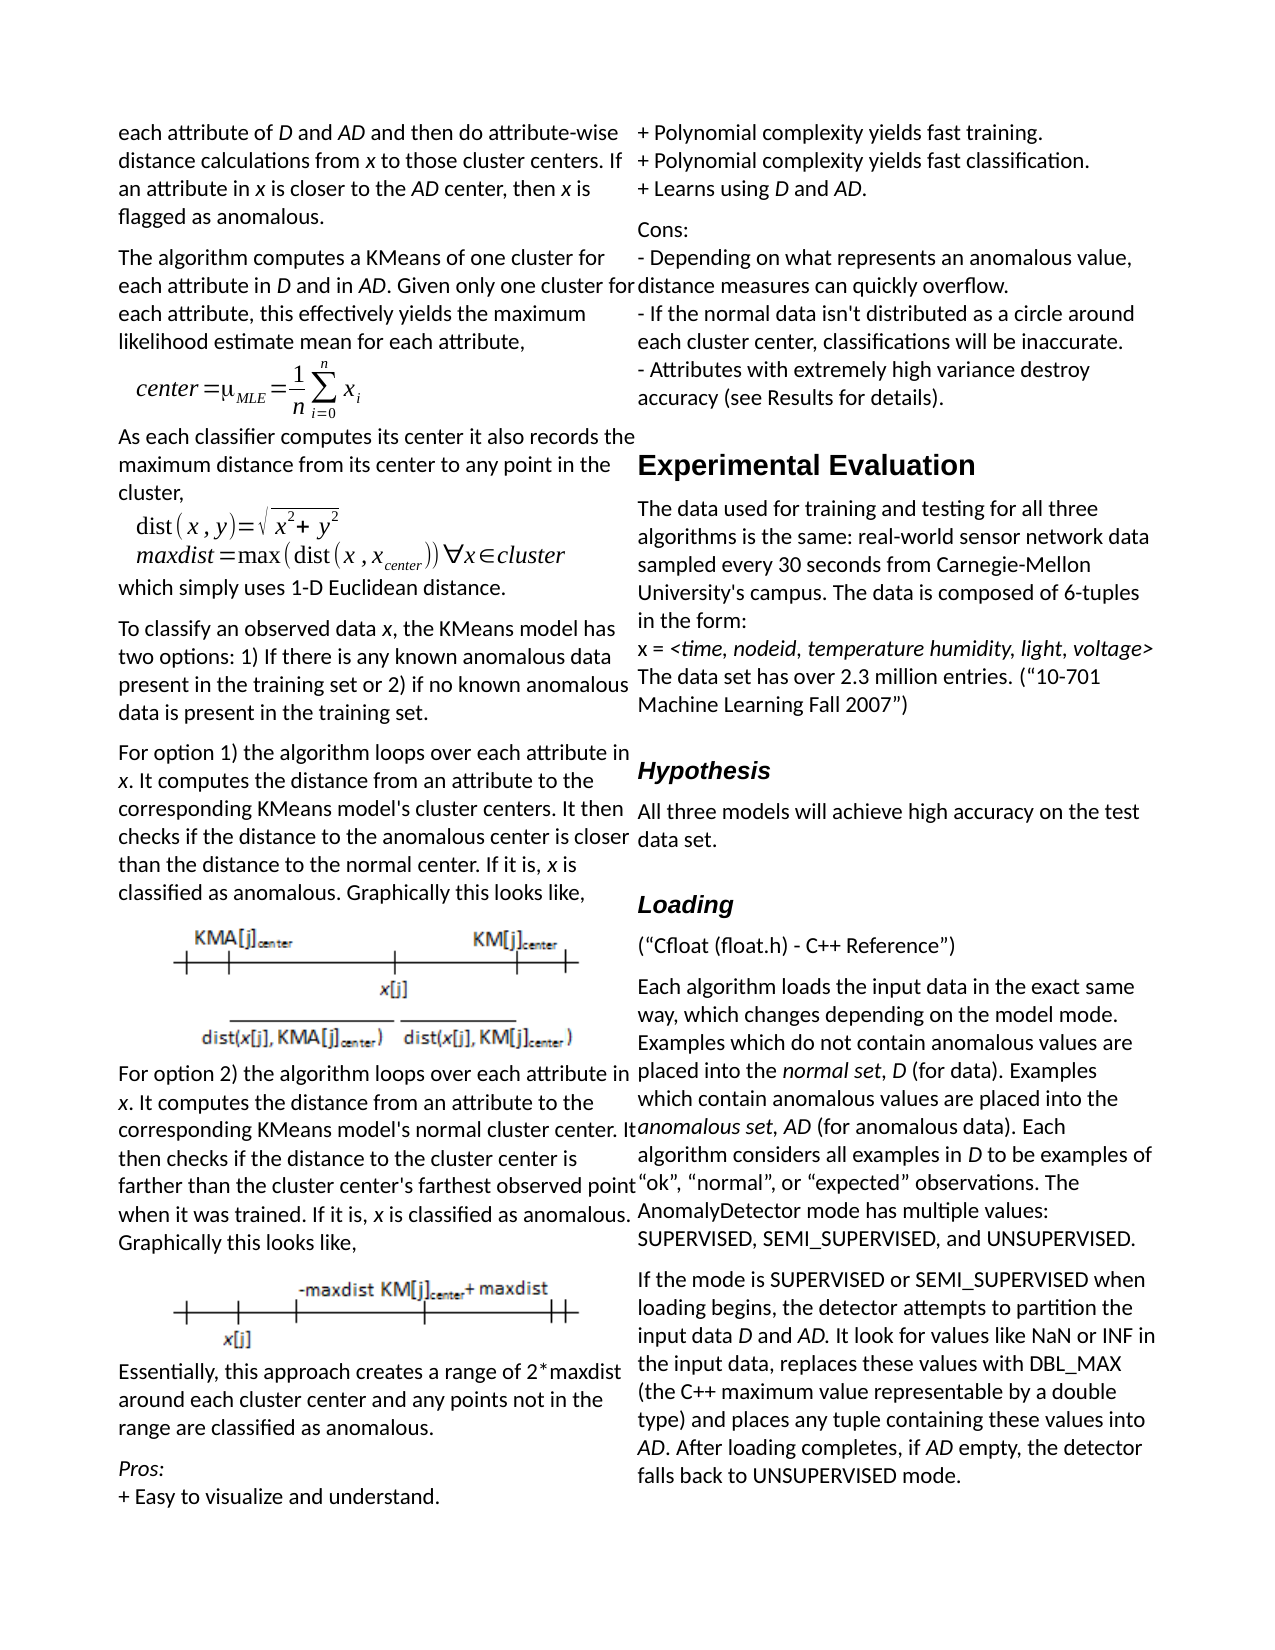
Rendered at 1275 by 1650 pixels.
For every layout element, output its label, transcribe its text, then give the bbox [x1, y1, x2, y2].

subtitle Loading [637, 891, 1157, 919]
text (“Cfloat (float.h) - C++ Reference”) [637, 932, 1157, 960]
subtitle Hypothesis [637, 756, 1157, 784]
text + Polynomial complexity yields fast training. + Polynomial complexity yields fast classification. + Learns using D and AD. [637, 118, 1157, 202]
picture [169, 919, 587, 1060]
text If the mode is SUPERVISED or SEMI_SUPERVISED when loading begins, the detector attempts to partition the input data D and AD. It look for values like NaN or INF in the input data, replaces these values with DBL_MAX (the C++ maximum value representable by a double type) and places any tuple containing these values into AD. After loading completes, if AD empty, the detector falls back to UNSUPERVISED mode. [637, 1265, 1157, 1489]
subtitle Experimental Evaluation [637, 448, 1157, 482]
text To classify an observed data x, the KMeans model has two options: 1) If there is any known anomalous data present in the training set or 2) if no known anomalous data is present in the training set. [118, 614, 637, 726]
text each attribute of D and AD and then do attribute-wise distance calculations from x to those cluster centers. If an attribute in x is closer to the AD center, then x is flagged as anomalous. [118, 118, 637, 230]
text All three models will achieve high accuracy on the test data set. [637, 797, 1157, 853]
text Cons: - Depending on what represents an anomalous value, distance measures can quickly overflow. - If the normal data isn't distributed as a circle around each cluster center, classifications will be inaccurate. - Attributes with extremely high variance destroy accuracy (see Results for details). [637, 215, 1157, 411]
text For option 2) the algorithm loops over each attribute in x. It computes the distance from an attribute to the corresponding KMeans model's normal cluster center. It then checks if the distance to the cluster center is farther than the cluster center's farthest observed point when it was trained. If it is, x is classified as anomalous. Graphically this looks like, [118, 919, 637, 1256]
text Pros: + Easy to visualize and understand. [118, 1454, 637, 1510]
picture [169, 1268, 587, 1358]
text For option 1) the algorithm loops over each attribute in x. It computes the distance from an attribute to the corresponding KMeans model's cluster centers. It then checks if the distance to the anomalous center is closer than the distance to the normal center. If it is, x is classified as anomalous. Graphically this looks like, [118, 738, 637, 907]
text The data used for training and testing for all three algorithms is the same: real-world sensor network data sampled every 30 seconds from Carnegie-Mellon University's campus. The data is composed of 6-tuples in the form: x = <time, nodeid, temperature humidity, light, voltage> The data set has over 2.3 million entries. (“10-701 Machine Learning Fall 2007”) [637, 494, 1157, 718]
text The algorithm computes a KMeans of one cluster for each attribute in D and in AD. Given only one cluster for each attribute, this effectively yields the maximum likelihood estimate mean for each attribute, As each classifier computes its center it also records the maximum distance from its center to any point in the cluster, which simply uses 1-D Euclidean distance. [118, 243, 637, 601]
text Essentially, this approach creates a range of 2*maxdist around each cluster center and any points not in the range are classified as anomalous. [118, 1268, 637, 1441]
text Each algorithm loads the input data in the exact same way, which changes depending on the model mode. Examples which do not contain anomalous values are placed into the normal set, D (for data). Examples which contain anomalous values are placed into the anomalous set, AD (for anomalous data). Each algorithm considers all examples in D to be examples of “ok”, “normal”, or “expected” observations. The AnomalyDetector mode has multiple values: SUPERVISED, SEMI_SUPERVISED, and UNSUPERVISED. [637, 972, 1157, 1252]
